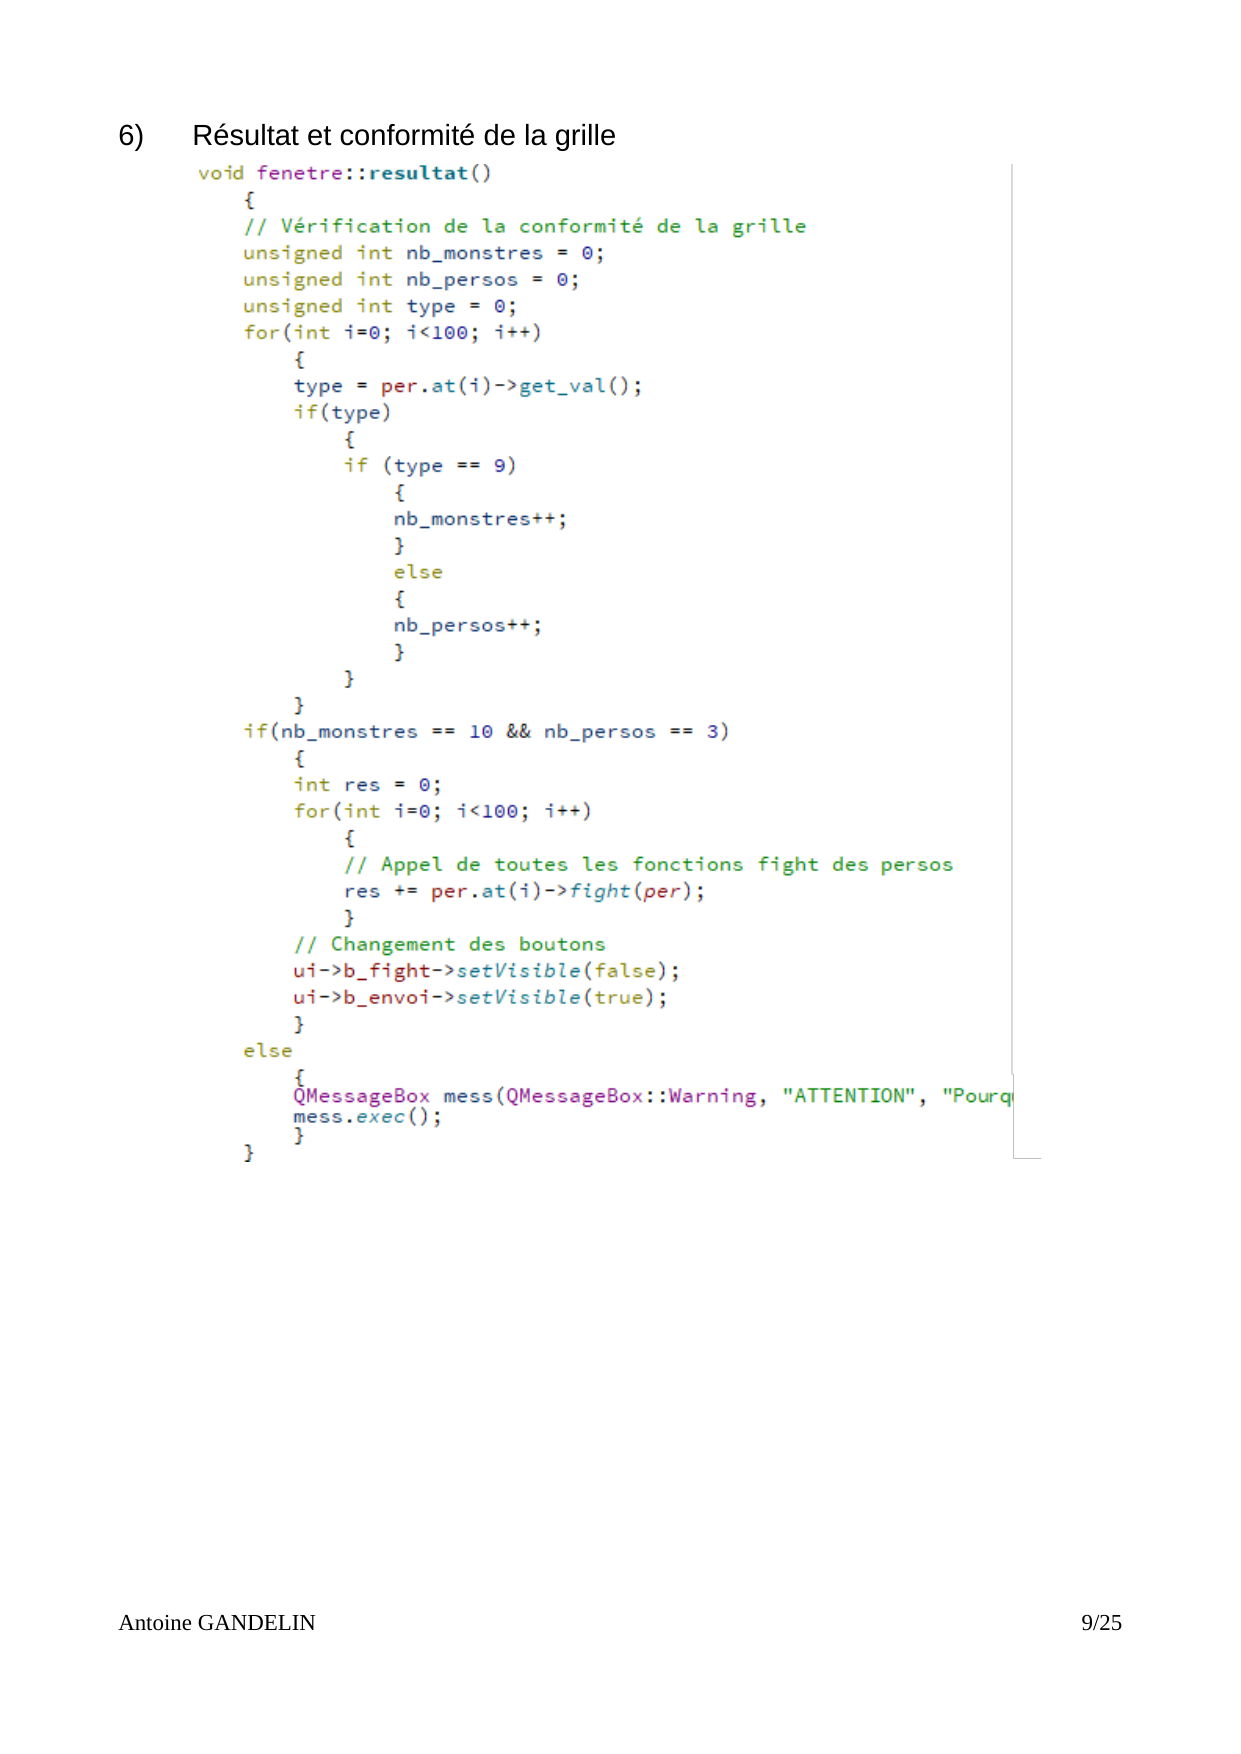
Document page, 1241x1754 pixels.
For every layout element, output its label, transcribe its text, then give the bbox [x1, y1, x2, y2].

subtitle Résultat et conformité de la grille [118, 118, 1122, 152]
picture [198, 164, 1042, 1162]
